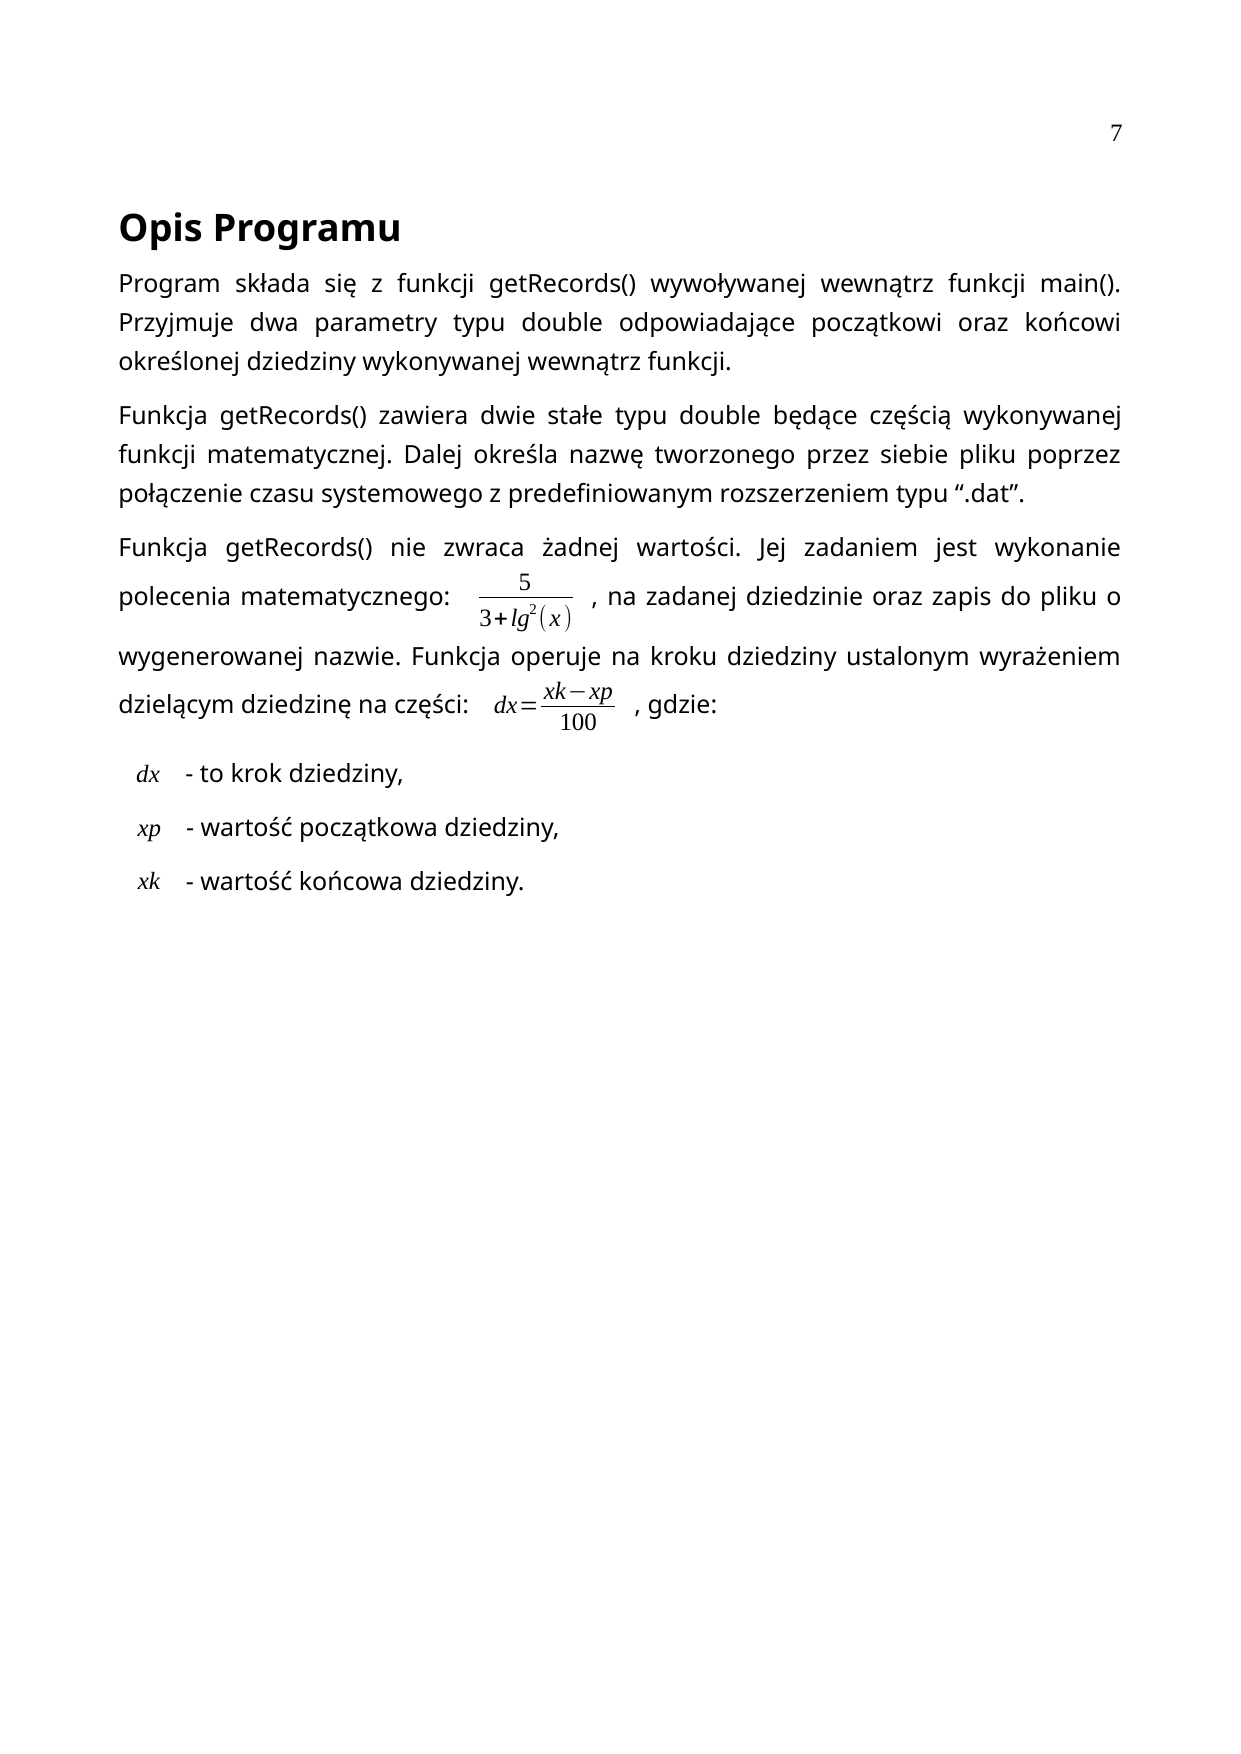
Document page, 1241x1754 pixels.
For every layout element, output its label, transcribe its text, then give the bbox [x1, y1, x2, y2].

text Funkcja getRecords() nie zwraca żadnej wartości. Jej zadaniem jest wykonanie polecenia matematycznego: , na zadanej dziedzinie oraz zapis do pliku o wygenerowanej nazwie. Funkcja operuje na kroku dziedziny ustalonym wyrażeniem dzielącym dziedzinę na części: , gdzie: [118, 530, 1122, 736]
text Program składa się z funkcji getRecords() wywoływanej wewnątrz funkcji main(). Przyjmuje dwa parametry typu double odpowiadające początkowi oraz końcowi określonej dziedziny wykonywanej wewnątrz funkcji. [118, 266, 1122, 378]
text - wartość końcowa dziedziny. [118, 863, 1122, 898]
text Funkcja getRecords() zawiera dwie stałe typu double będące częścią wykonywanej funkcji matematycznej. Dalej określa nazwę tworzonego przez siebie pliku poprzez połączenie czasu systemowego z predefiniowanym rozszerzeniem typu “.dat”. [118, 398, 1122, 510]
text - to krok dziedziny, [118, 756, 1122, 790]
subtitle Opis Programu [118, 201, 1122, 253]
text - wartość początkowa dziedziny, [118, 810, 1122, 844]
